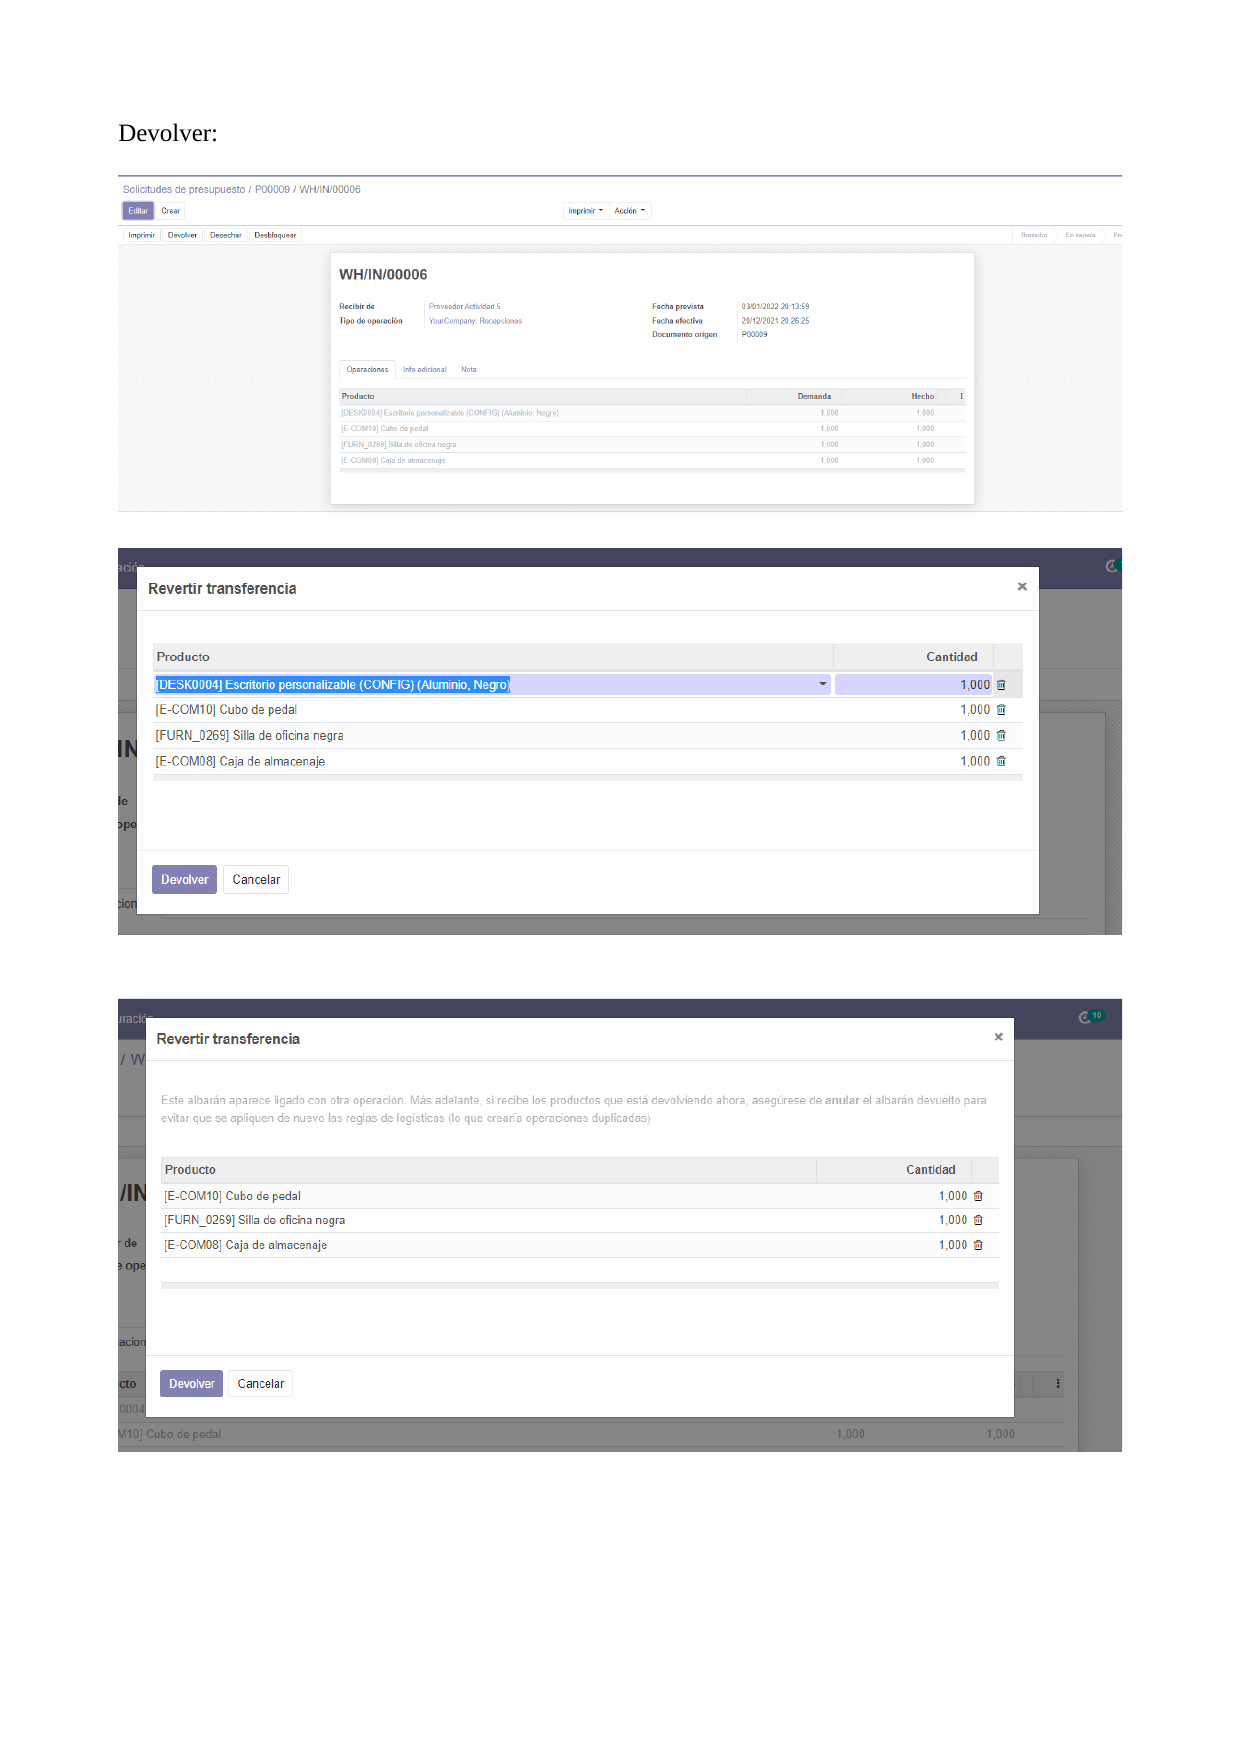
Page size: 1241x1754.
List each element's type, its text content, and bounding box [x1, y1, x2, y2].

picture [118, 548, 1123, 935]
text Devolver: [118, 118, 1122, 147]
picture [118, 175, 1123, 520]
picture [118, 992, 1123, 1452]
